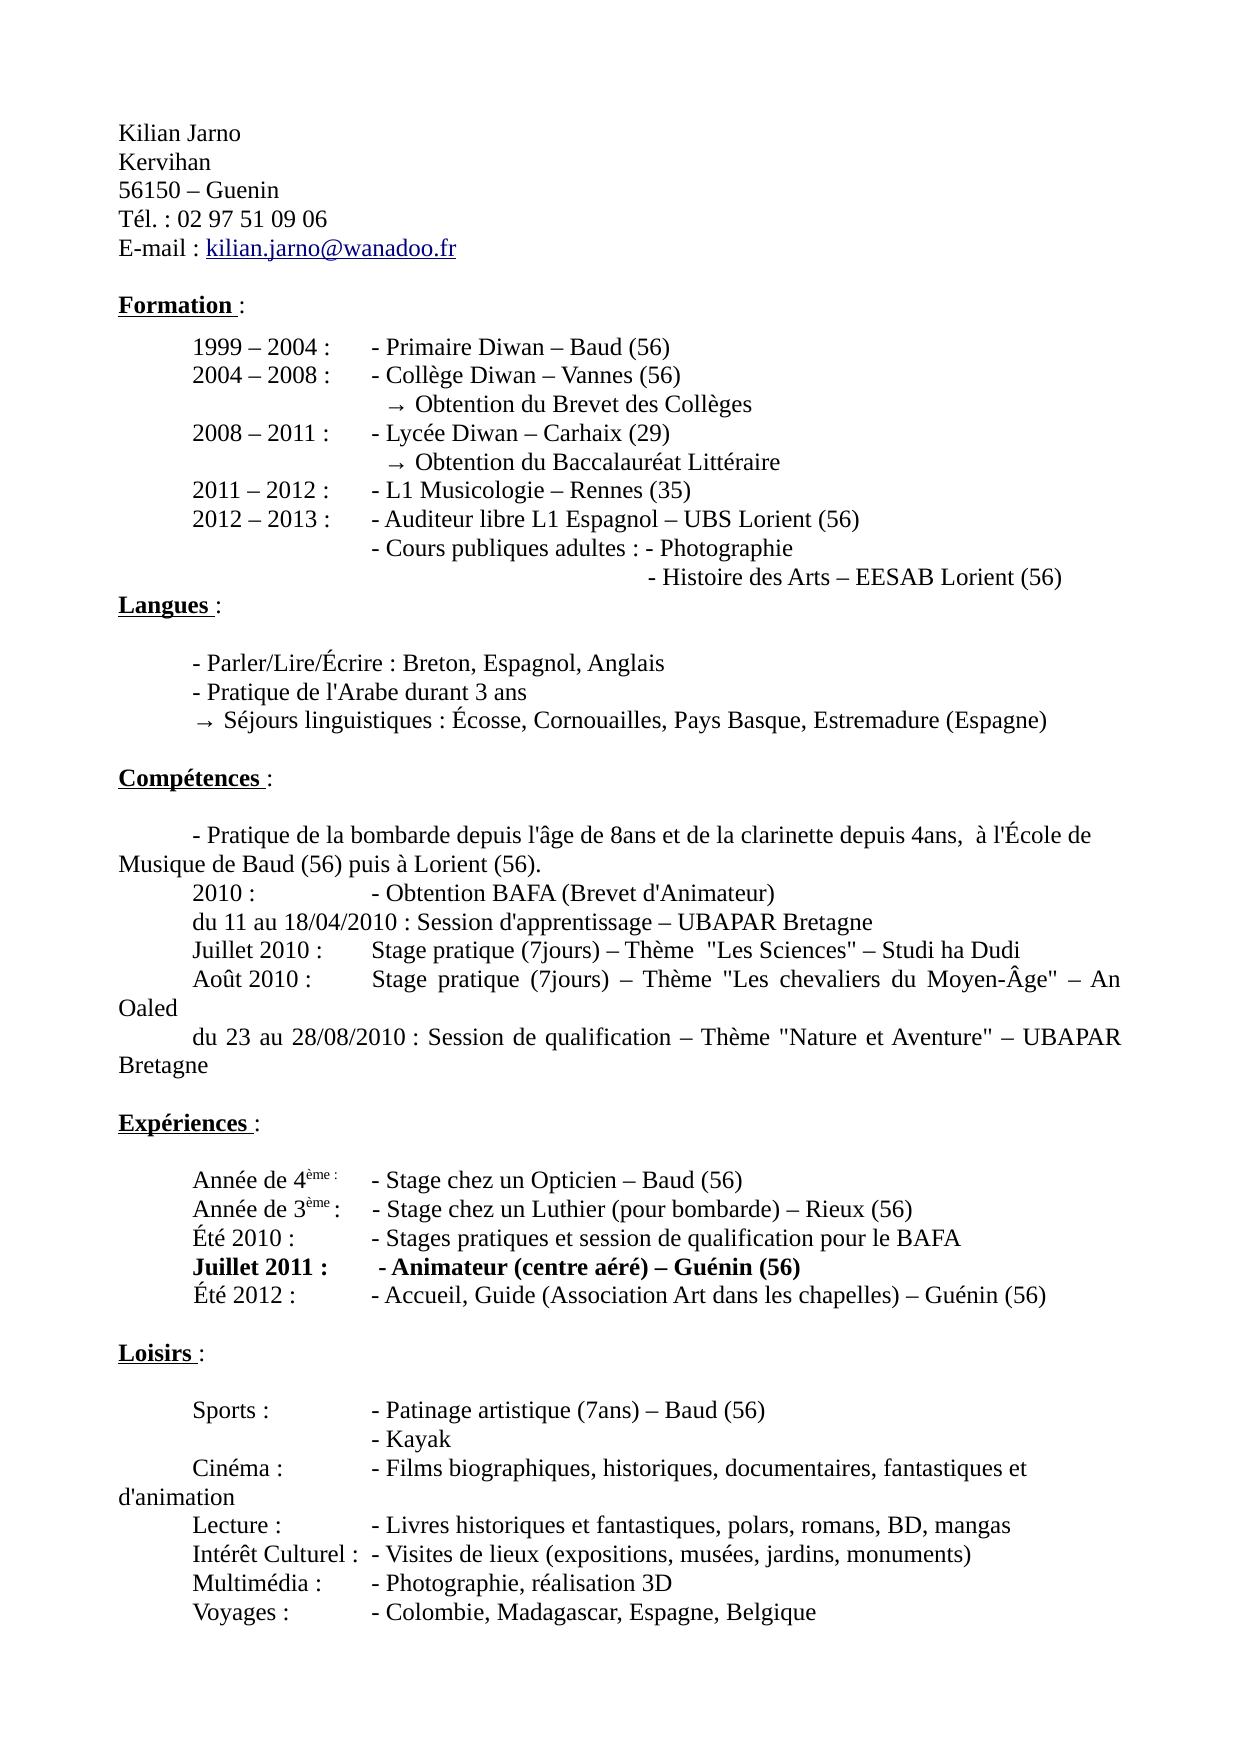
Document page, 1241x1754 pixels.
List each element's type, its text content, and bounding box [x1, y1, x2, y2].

text Loisirs : [118, 1338, 1122, 1367]
text → Obtention du Brevet des Collèges [118, 389, 1122, 418]
text Lecture : - Livres historiques et fantastiques, polars, romans, BD, mangas [118, 1511, 1122, 1539]
text - Pratique de la bombarde depuis l'âge de 8ans et de la clarinette depuis 4ans, à l'École de Musique de Baud (56) puis à Lorient (56). [118, 821, 1122, 878]
text 2012 – 2013 : - Auditeur libre L1 Espagnol – UBS Lorient (56) [118, 504, 1122, 533]
text 2011 – 2012 : - L1 Musicologie – Rennes (35) [118, 476, 1122, 504]
text Formation : [118, 291, 1122, 319]
text Année de 3ème : - Stage chez un Luthier (pour bombarde) – Rieux (56) [118, 1194, 1122, 1223]
text Août 2010 : Stage pratique (7jours) – Thème "Les chevaliers du Moyen-Âge" – An Oaled [118, 964, 1122, 1022]
text Juillet 2010 : Stage pratique (7jours) – Thème "Les Sciences" – Studi ha Dudi [118, 936, 1122, 964]
text Expériences : [118, 1108, 1122, 1137]
text 56150 – Guenin [118, 176, 1122, 204]
text - Cours publiques adultes : - Photographie [118, 533, 1122, 562]
text Kervihan [118, 147, 1122, 176]
text Tél. : 02 97 51 09 06 [118, 204, 1122, 233]
text - Parler/Lire/Écrire : Breton, Espagnol, Anglais [118, 648, 1122, 677]
text du 23 au 28/08/2010 : Session de qualification – Thème "Nature et Aventure" – UBAPAR Bretagne [118, 1022, 1122, 1079]
text Cinéma : - Films biographiques, historiques, documentaires, fantastiques et d'animation [118, 1453, 1122, 1511]
text - Pratique de l'Arabe durant 3 ans [118, 677, 1122, 706]
text Multimédia : - Photographie, réalisation 3D [118, 1568, 1122, 1597]
text Été 2010 : - Stages pratiques et session de qualification pour le BAFA [118, 1223, 1122, 1252]
text du 11 au 18/04/2010 : Session d'apprentissage – UBAPAR Bretagne [118, 907, 1122, 936]
text Année de 4ème : - Stage chez un Opticien – Baud (56) [118, 1166, 1122, 1194]
text 2004 – 2008 : - Collège Diwan – Vannes (56) [118, 361, 1122, 389]
text 1999 – 2004 : - Primaire Diwan – Baud (56) [118, 332, 1122, 361]
text Langues : [118, 591, 1122, 619]
text → Obtention du Baccalauréat Littéraire [118, 447, 1122, 476]
text Juillet 2011 : - Animateur (centre aéré) – Guénin (56) [118, 1252, 1122, 1281]
text 2008 – 2011 : - Lycée Diwan – Carhaix (29) [118, 418, 1122, 447]
text Été 2012 : - Accueil, Guide (Association Art dans les chapelles) – Guénin (56) [118, 1281, 1122, 1309]
text 2010 : - Obtention BAFA (Brevet d'Animateur) [118, 878, 1122, 907]
text Compétences : [118, 763, 1122, 792]
text - Kayak [118, 1424, 1122, 1453]
text → Séjours linguistiques : Écosse, Cornouailles, Pays Basque, Estremadure (Espagne) [118, 706, 1122, 734]
text E-mail : kilian.jarno@wanadoo.fr [118, 233, 1122, 262]
text Kilian Jarno [118, 118, 1122, 147]
text Voyages : - Colombie, Madagascar, Espagne, Belgique [118, 1597, 1122, 1626]
text Intérêt Culturel : - Visites de lieux (expositions, musées, jardins, monuments) [118, 1539, 1122, 1568]
text Sports : - Patinage artistique (7ans) – Baud (56) [118, 1396, 1122, 1424]
text - Histoire des Arts – EESAB Lorient (56) [118, 562, 1122, 591]
